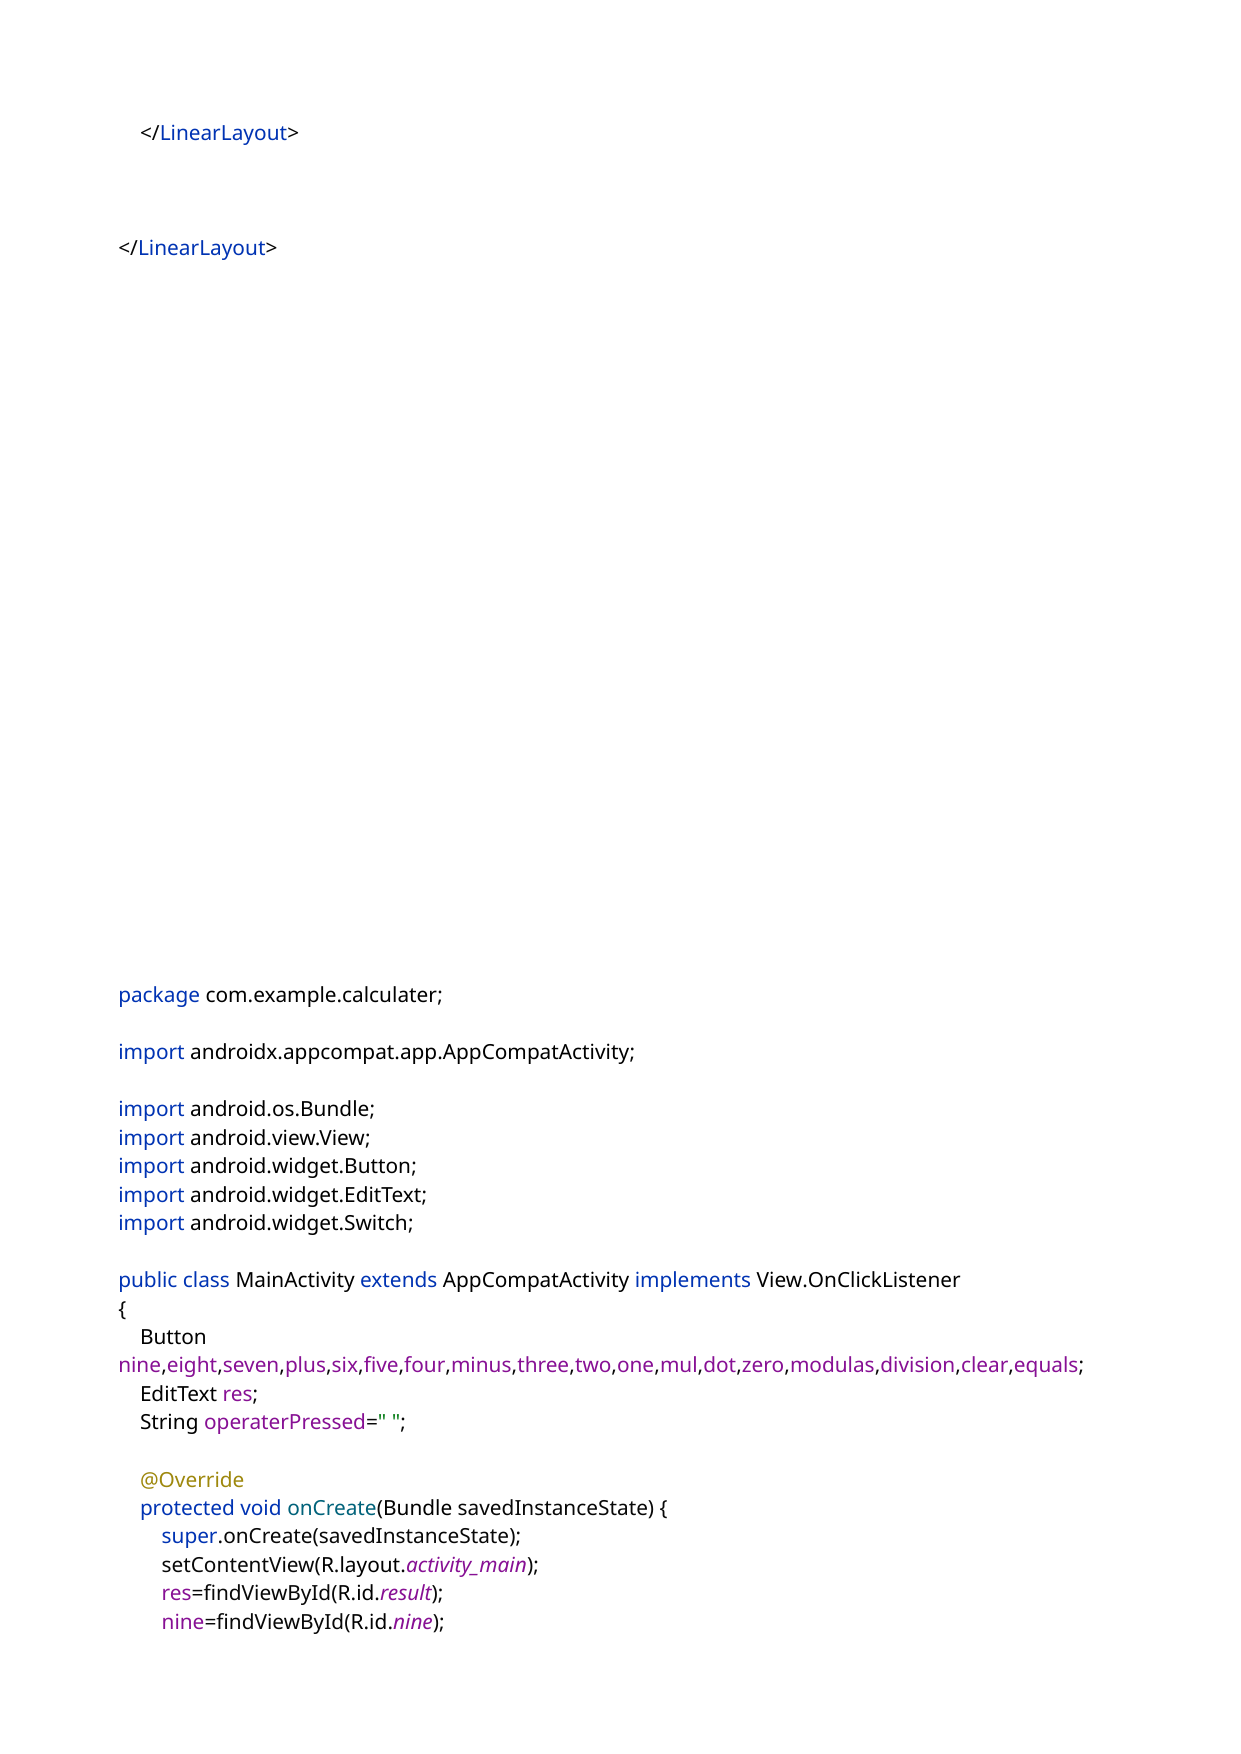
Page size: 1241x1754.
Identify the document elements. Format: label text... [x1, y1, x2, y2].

text package com.example.calculater; import androidx.appcompat.app.AppCompatActivity; import android.os.Bundle; import android.view.View; import android.widget.Button; import android.widget.EditText; import android.widget.Switch; public class MainActivity extends AppCompatActivity implements View.OnClickListener { Button nine,eight,seven,plus,six,five,four,minus,three,two,one,mul,dot,zero,modulas,division,clear,equals; EditText res; String operaterPressed=" "; @Override protected void onCreate(Bundle savedInstanceState) { super.onCreate(savedInstanceState); setContentView(R.layout.activity_main); res=findViewById(R.id.result); nine=findViewById(R.id.nine); [118, 980, 1122, 1635]
text </LinearLayout> </LinearLayout> [118, 118, 1122, 261]
